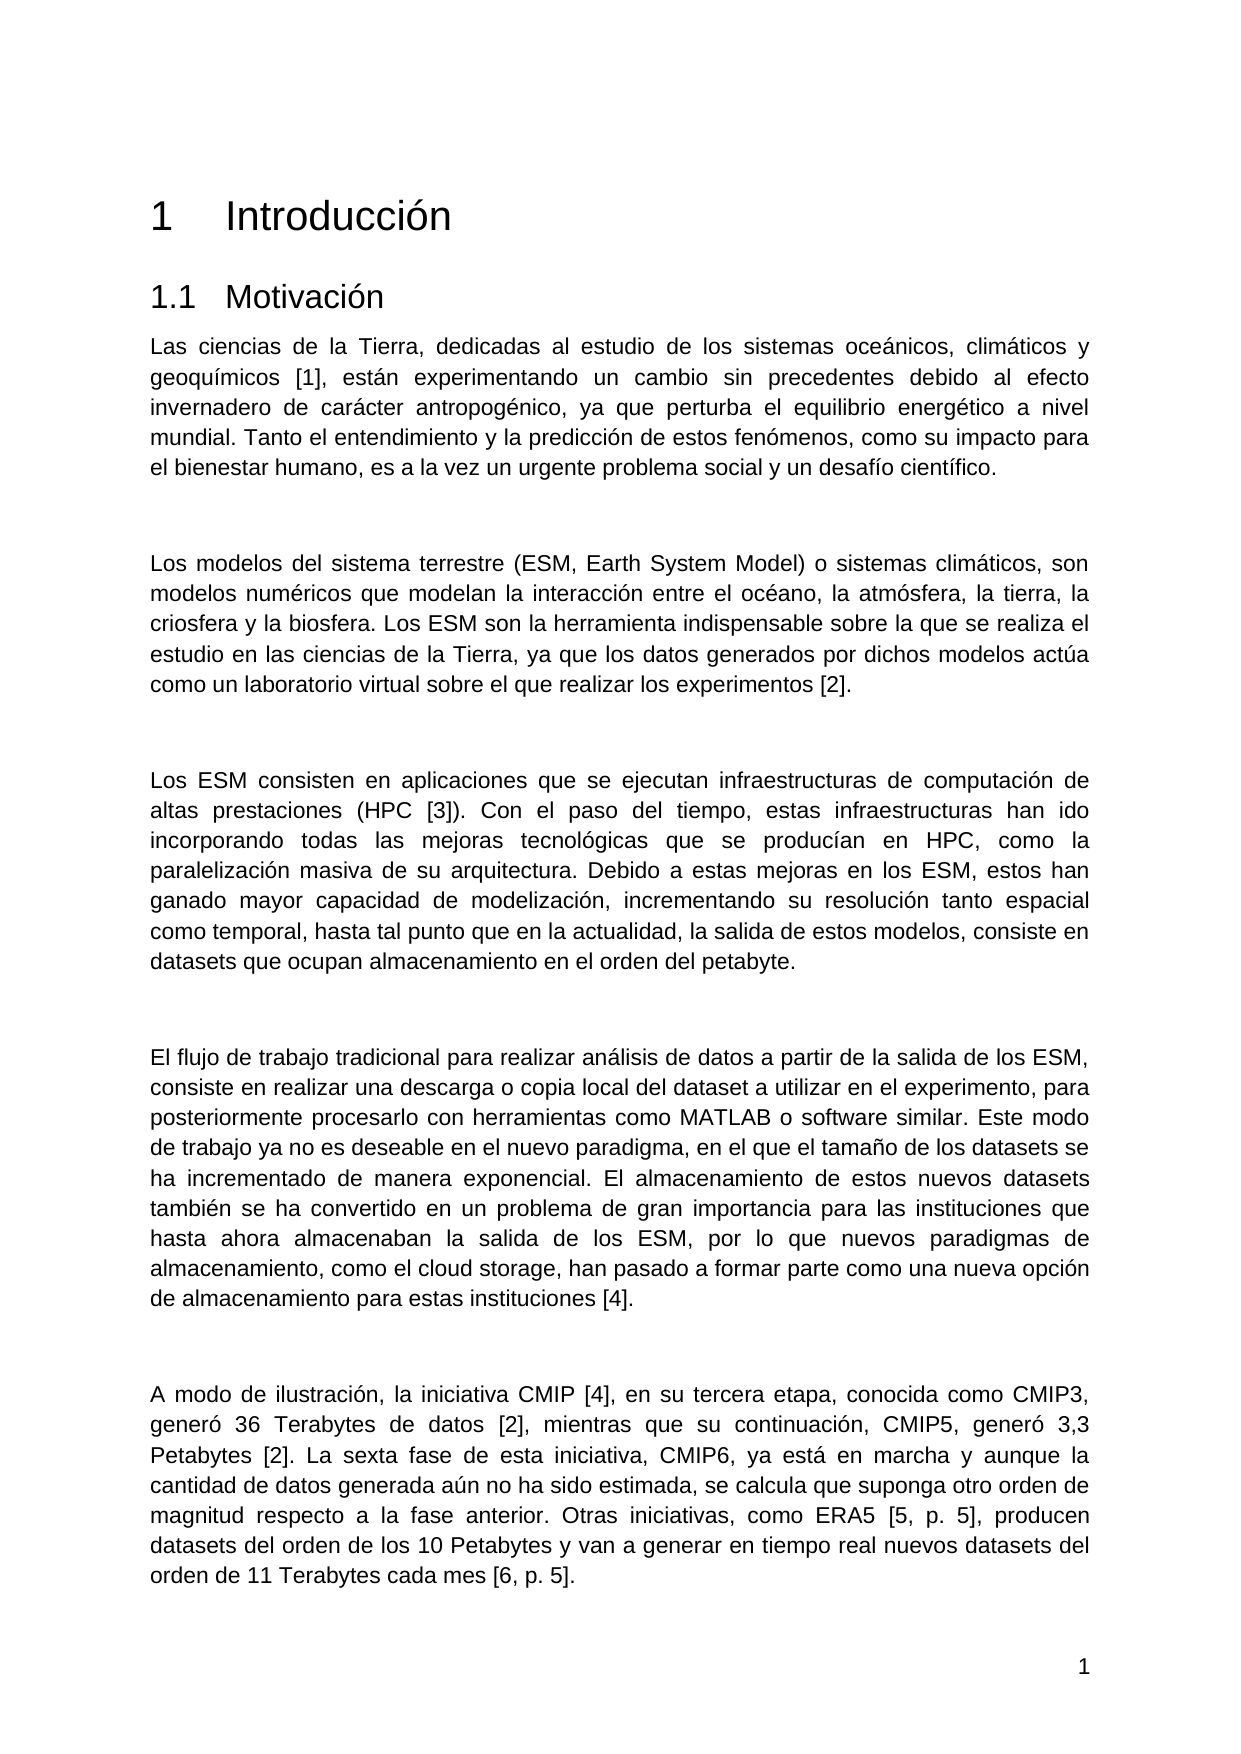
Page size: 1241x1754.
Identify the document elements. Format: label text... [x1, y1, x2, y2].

text A modo de ilustración, la iniciativa CMIP [4], en su tercera etapa, conocida como CMIP3, generó 36 Terabytes de datos [2], mientras que su continuación, CMIP5, generó 3,3 Petabytes [2]. La sexta fase de esta iniciativa, CMIP6, ya está en marcha y aunque la cantidad de datos generada aún no ha sido estimada, se calcula que suponga otro orden de magnitud respecto a la fase anterior. Otras iniciativas, como ERA5 [5, p. 5], producen datasets del orden de los 10 Petabytes y van a generar en tiempo real nuevos datasets del orden de 11 Terabytes cada mes [6, p. 5]. [150, 1381, 1090, 1589]
text Los modelos del sistema terrestre (ESM, Earth System Model) o sistemas climáticos, son modelos numéricos que modelan la interacción entre el océano, la atmósfera, la tierra, la criosfera y la biosfera. Los ESM son la herramienta indispensable sobre la que se realiza el estudio en las ciencias de la Tierra, ya que los datos generados por dichos modelos actúa como un laboratorio virtual sobre el que realizar los experimentos [2]. [150, 550, 1090, 697]
text Los ESM consisten en aplicaciones que se ejecutan infraestructuras de computación de altas prestaciones (HPC [3]). Con el paso del tiempo, estas infraestructuras han ido incorporando todas las mejoras tecnológicas que se producían en HPC, como la paralelización masiva de su arquitectura. Debido a estas mejoras en los ESM, estos han ganado mayor capacidad de modelización, incrementando su resolución tanto espacial como temporal, hasta tal punto que en la actualidad, la salida de estos modelos, consiste en datasets que ocupan almacenamiento en el orden del petabyte. [150, 767, 1090, 974]
text Las ciencias de la Tierra, dedicadas al estudio de los sistemas oceánicos, climáticos y geoquímicos [1], están experimentando un cambio sin precedentes debido al efecto invernadero de carácter antropogénico, ya que perturba el equilibrio energético a nivel mundial. Tanto el entendimiento y la predicción de estos fenómenos, como su impacto para el bienestar humano, es a la vez un urgente problema social y un desafío científico. [150, 333, 1090, 480]
subtitle Motivación [150, 277, 1090, 316]
subtitle Introducción [150, 192, 1090, 239]
text El flujo de trabajo tradicional para realizar análisis de datos a partir de la salida de los ESM, consiste en realizar una descarga o copia local del dataset a utilizar en el experimento, para posteriormente procesarlo con herramientas como MATLAB o software similar. Este modo de trabajo ya no es deseable en el nuevo paradigma, en el que el tamaño de los datasets se ha incrementado de manera exponencial. El almacenamiento de estos nuevos datasets también se ha convertido en un problema de gran importancia para las instituciones que hasta ahora almacenaban la salida de los ESM, por lo que nuevos paradigmas de almacenamiento, como el cloud storage, han pasado a formar parte como una nueva opción de almacenamiento para estas instituciones [4]. [150, 1044, 1090, 1312]
